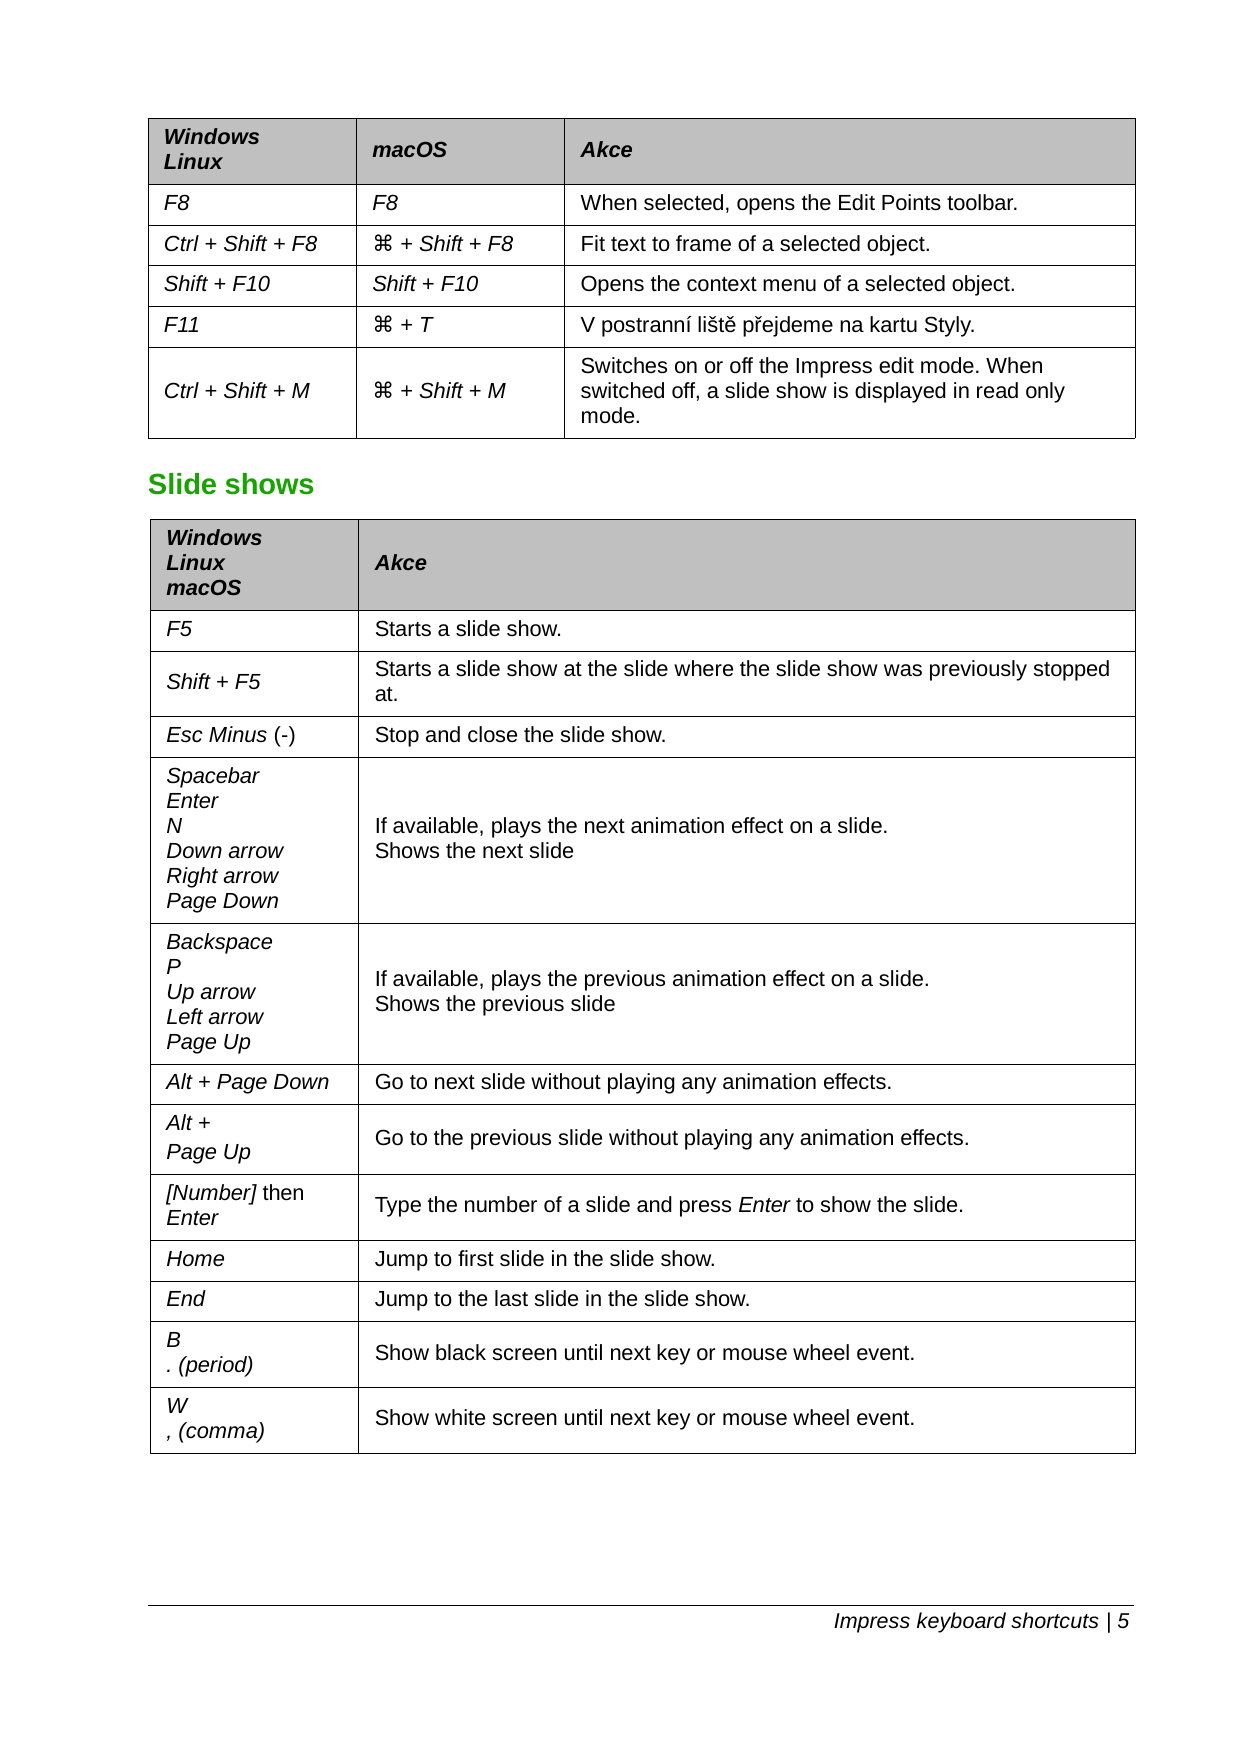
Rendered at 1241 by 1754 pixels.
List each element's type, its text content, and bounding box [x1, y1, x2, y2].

table_cell Ctrl + Shift + M [149, 348, 356, 437]
table_cell Starts a slide show. [359, 611, 1135, 651]
table_cell Opens the context menu of a selected object. [565, 266, 1135, 306]
table_cell F11 [149, 307, 356, 347]
table_cell If available, plays the next animation effect on a slide. Shows the next slide [359, 758, 1135, 923]
table_header Windows Linux macOS [151, 520, 358, 610]
table_cell ⌘ + Shift + F8 [357, 226, 564, 265]
table_cell Type the number of a slide and press Enter to show the slide. [359, 1175, 1135, 1240]
table_cell Backspace P Up arrow Left arrow Page Up [151, 924, 358, 1063]
table_cell F8 [149, 185, 356, 224]
table_header Akce [565, 119, 1135, 184]
table_cell Spacebar Enter N Down arrow Right arrow Page Down [151, 758, 358, 923]
table_cell If available, plays the previous animation effect on a slide. Shows the previous slide [359, 924, 1135, 1063]
table_header Akce [359, 520, 1135, 610]
table_cell Shift + F5 [151, 652, 358, 716]
table_cell Show white screen until next key or mouse wheel event. [359, 1388, 1135, 1453]
table_cell W , (comma) [151, 1388, 358, 1453]
table_cell Starts a slide show at the slide where the slide show was previously stopped at. [359, 652, 1135, 716]
table_cell Home [151, 1241, 358, 1281]
table_cell ⌘ + Shift + M [357, 348, 564, 437]
table_cell F8 [357, 185, 564, 224]
subtitle Slide shows [148, 467, 1134, 500]
table_cell Shift + F10 [149, 266, 356, 306]
table_header macOS [357, 119, 564, 184]
table_cell Esc Minus (-) [151, 717, 358, 757]
table_cell [Number] then Enter [151, 1175, 358, 1240]
table_cell End [151, 1282, 358, 1321]
table_cell Ctrl + Shift + F8 [149, 226, 356, 265]
table_cell Alt + Page Down [151, 1065, 358, 1104]
table_cell Stop and close the slide show. [359, 717, 1135, 757]
table_cell Show black screen until next key or mouse wheel event. [359, 1322, 1135, 1387]
table_cell ⌘ + T [357, 307, 564, 347]
table_cell Go to the previous slide without playing any animation effects. [359, 1105, 1135, 1174]
table_cell B . (period) [151, 1322, 358, 1387]
table_cell When selected, opens the Edit Points toolbar. [565, 185, 1135, 224]
table_cell Jump to first slide in the slide show. [359, 1241, 1135, 1281]
table_cell Alt + Page Up [151, 1105, 358, 1174]
table_cell V postranní liště přejdeme na kartu Styly. [565, 307, 1135, 347]
table_cell Go to next slide without playing any animation effects. [359, 1065, 1135, 1104]
table_cell Jump to the last slide in the slide show. [359, 1282, 1135, 1321]
table_cell Fit text to frame of a selected object. [565, 226, 1135, 265]
table_cell Shift + F10 [357, 266, 564, 306]
table_cell F5 [151, 611, 358, 651]
table_header Windows Linux [149, 119, 356, 184]
table_cell Switches on or off the Impress edit mode. When switched off, a slide show is displayed in read only mode. [565, 348, 1135, 437]
